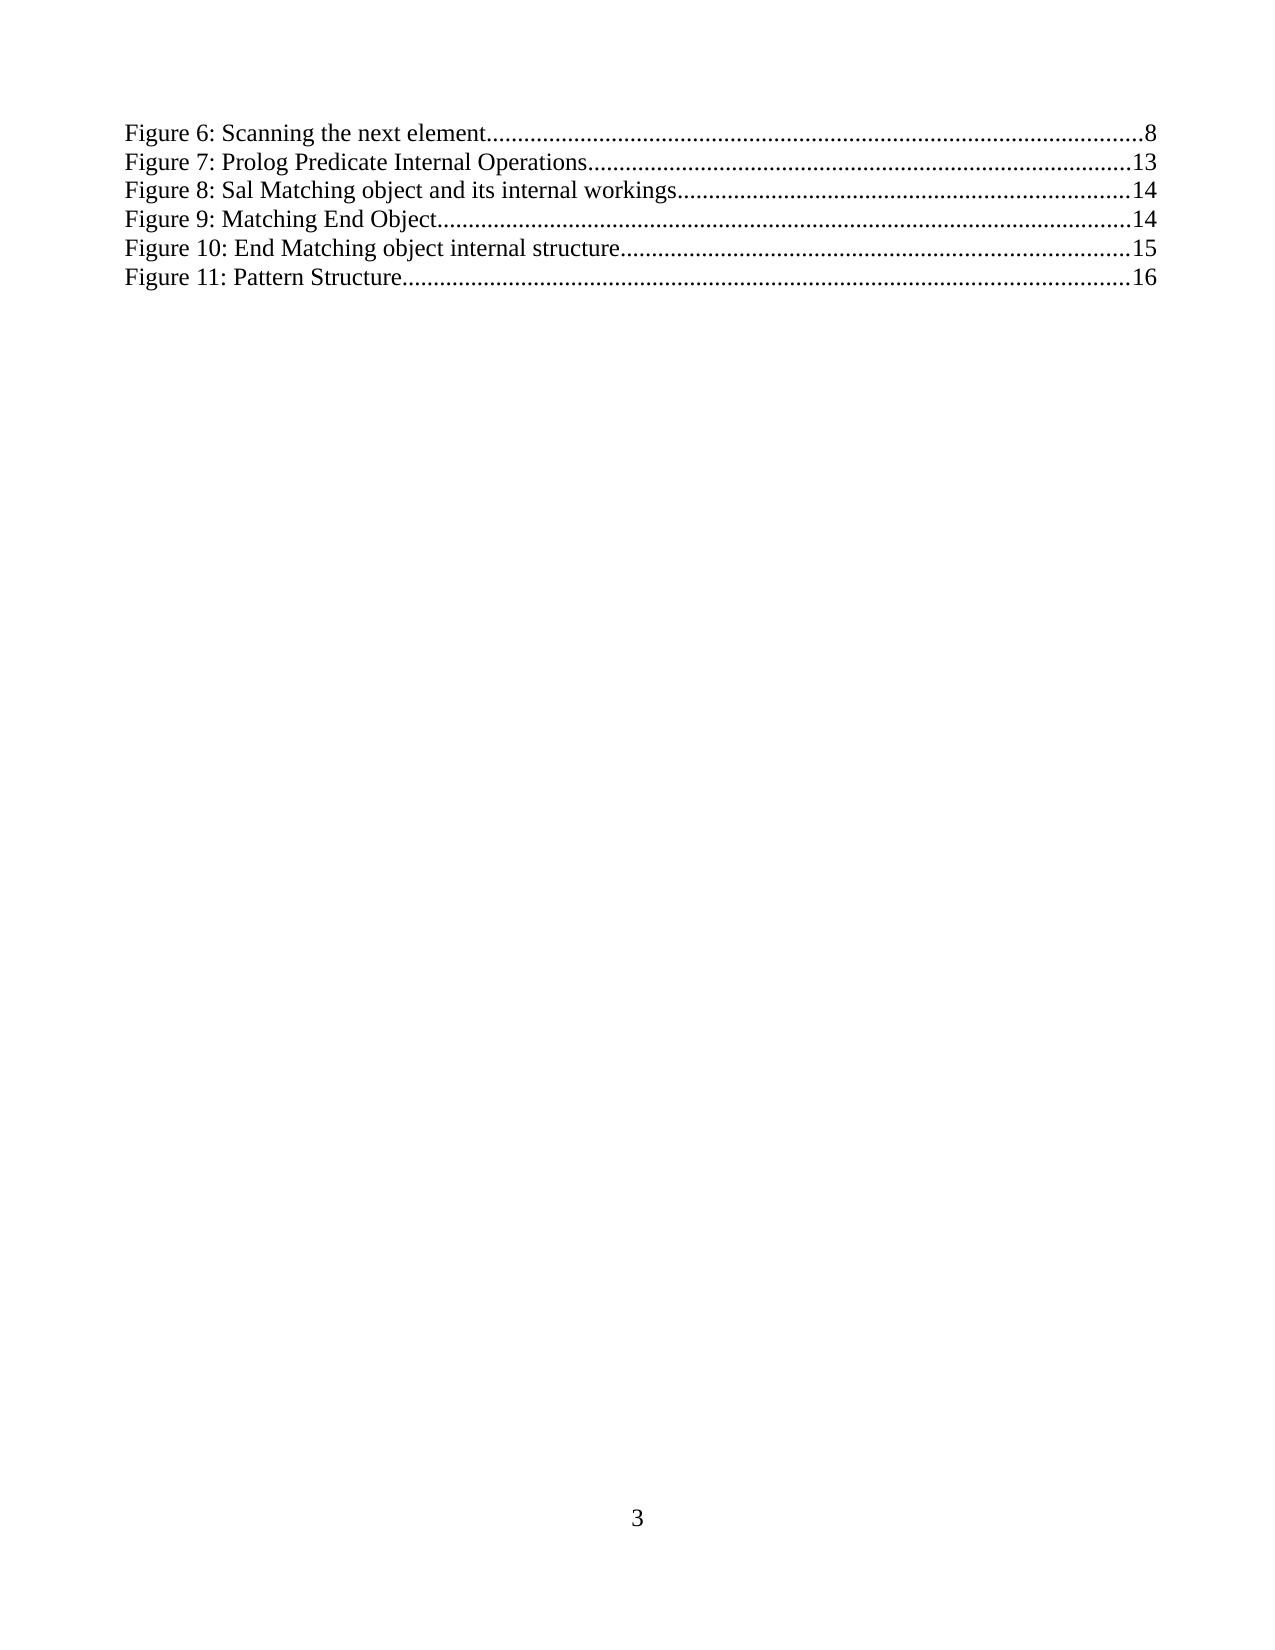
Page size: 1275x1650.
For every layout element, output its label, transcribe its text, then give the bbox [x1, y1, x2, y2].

text Figure 6: Scanning the next element 8 [118, 118, 1157, 147]
text Figure 10: End Matching object internal structure 15 [118, 233, 1157, 262]
text Figure 8: Sal Matching object and its internal workings 14 [118, 176, 1157, 204]
text Figure 7: Prolog Predicate Internal Operations 13 [118, 147, 1157, 176]
text Figure 9: Matching End Object 14 [118, 204, 1157, 233]
text Figure 11: Pattern Structure 16 [118, 262, 1157, 291]
